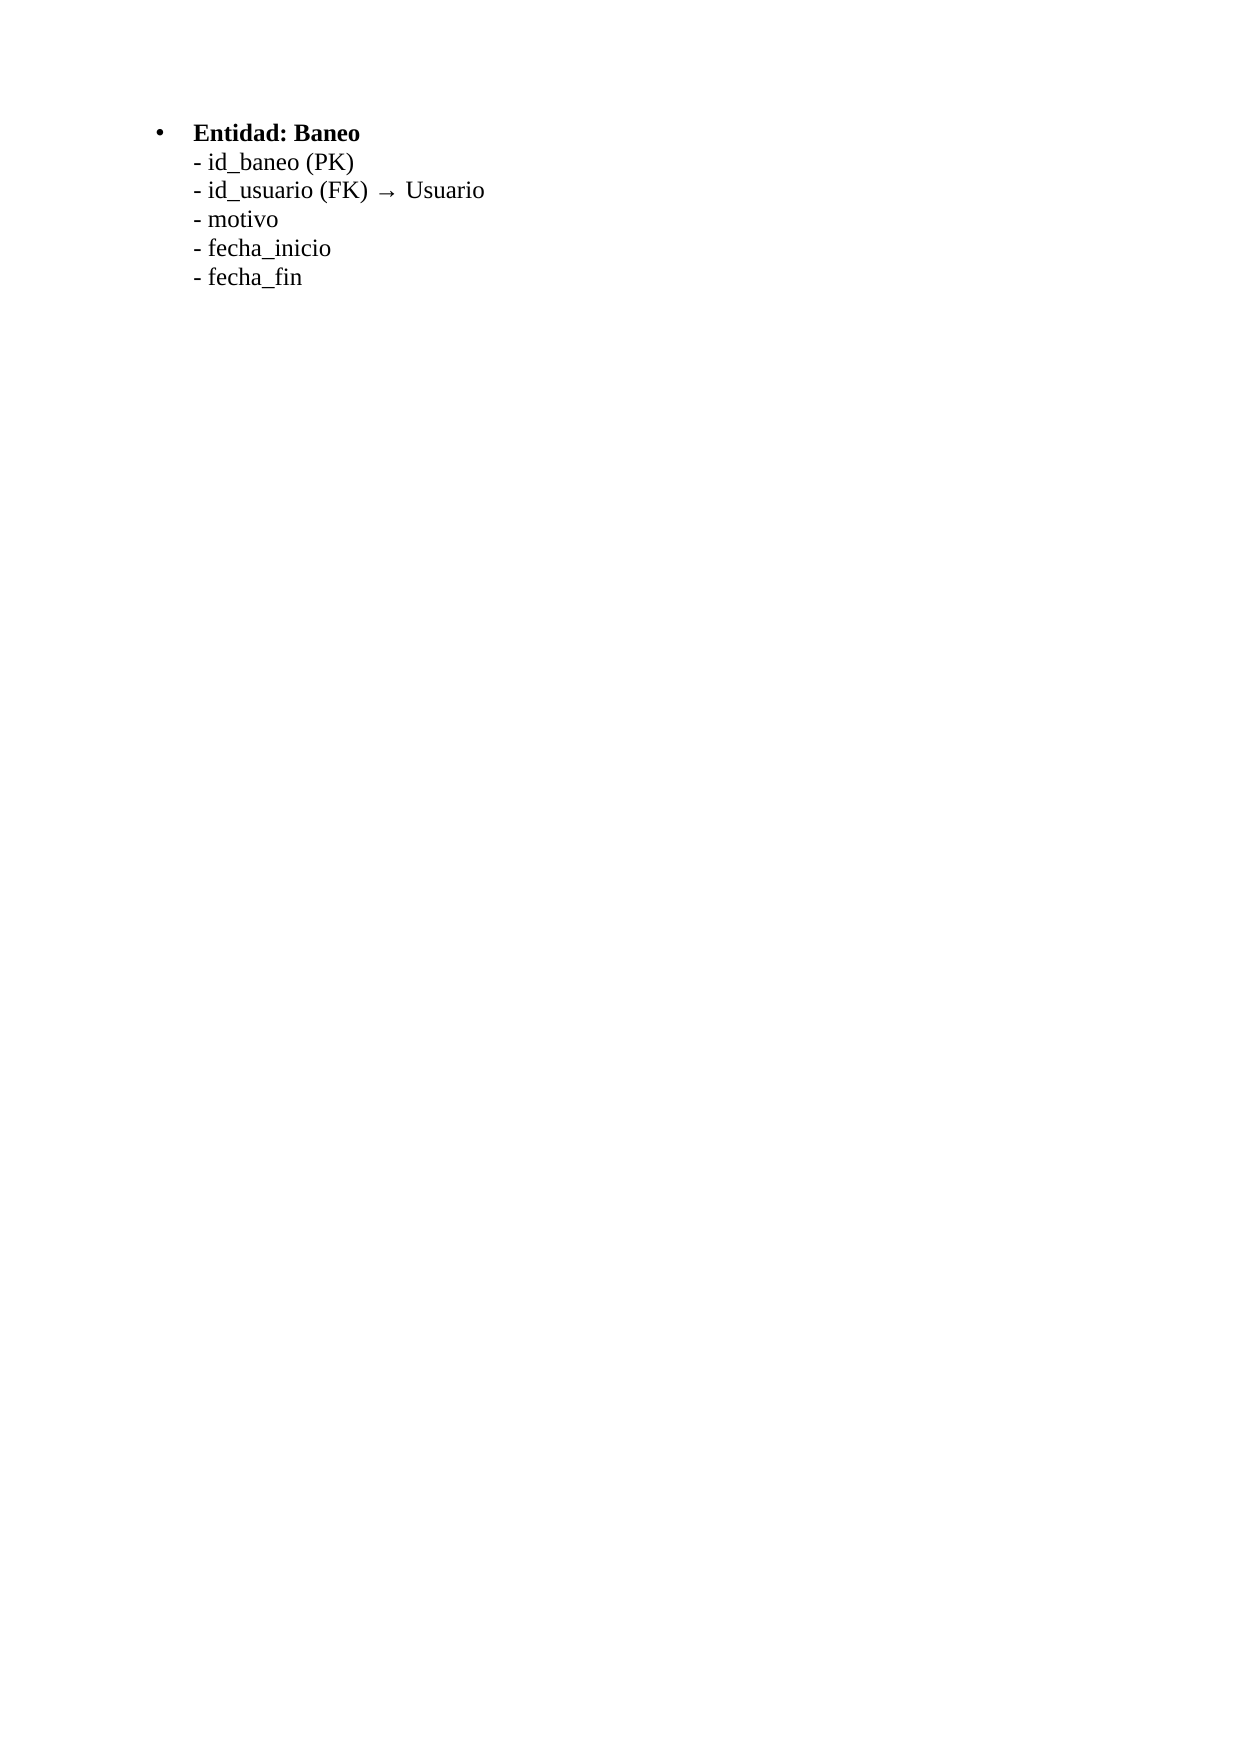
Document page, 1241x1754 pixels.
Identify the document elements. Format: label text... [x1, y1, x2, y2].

list Entidad: Baneo [156, 118, 1122, 147]
list - id_usuario (FK) → Usuario [156, 176, 1122, 204]
list - fecha_inicio [156, 233, 1122, 262]
list - fecha_fin [156, 262, 1122, 291]
list - motivo [156, 204, 1122, 233]
list - id_baneo (PK) [156, 147, 1122, 176]
